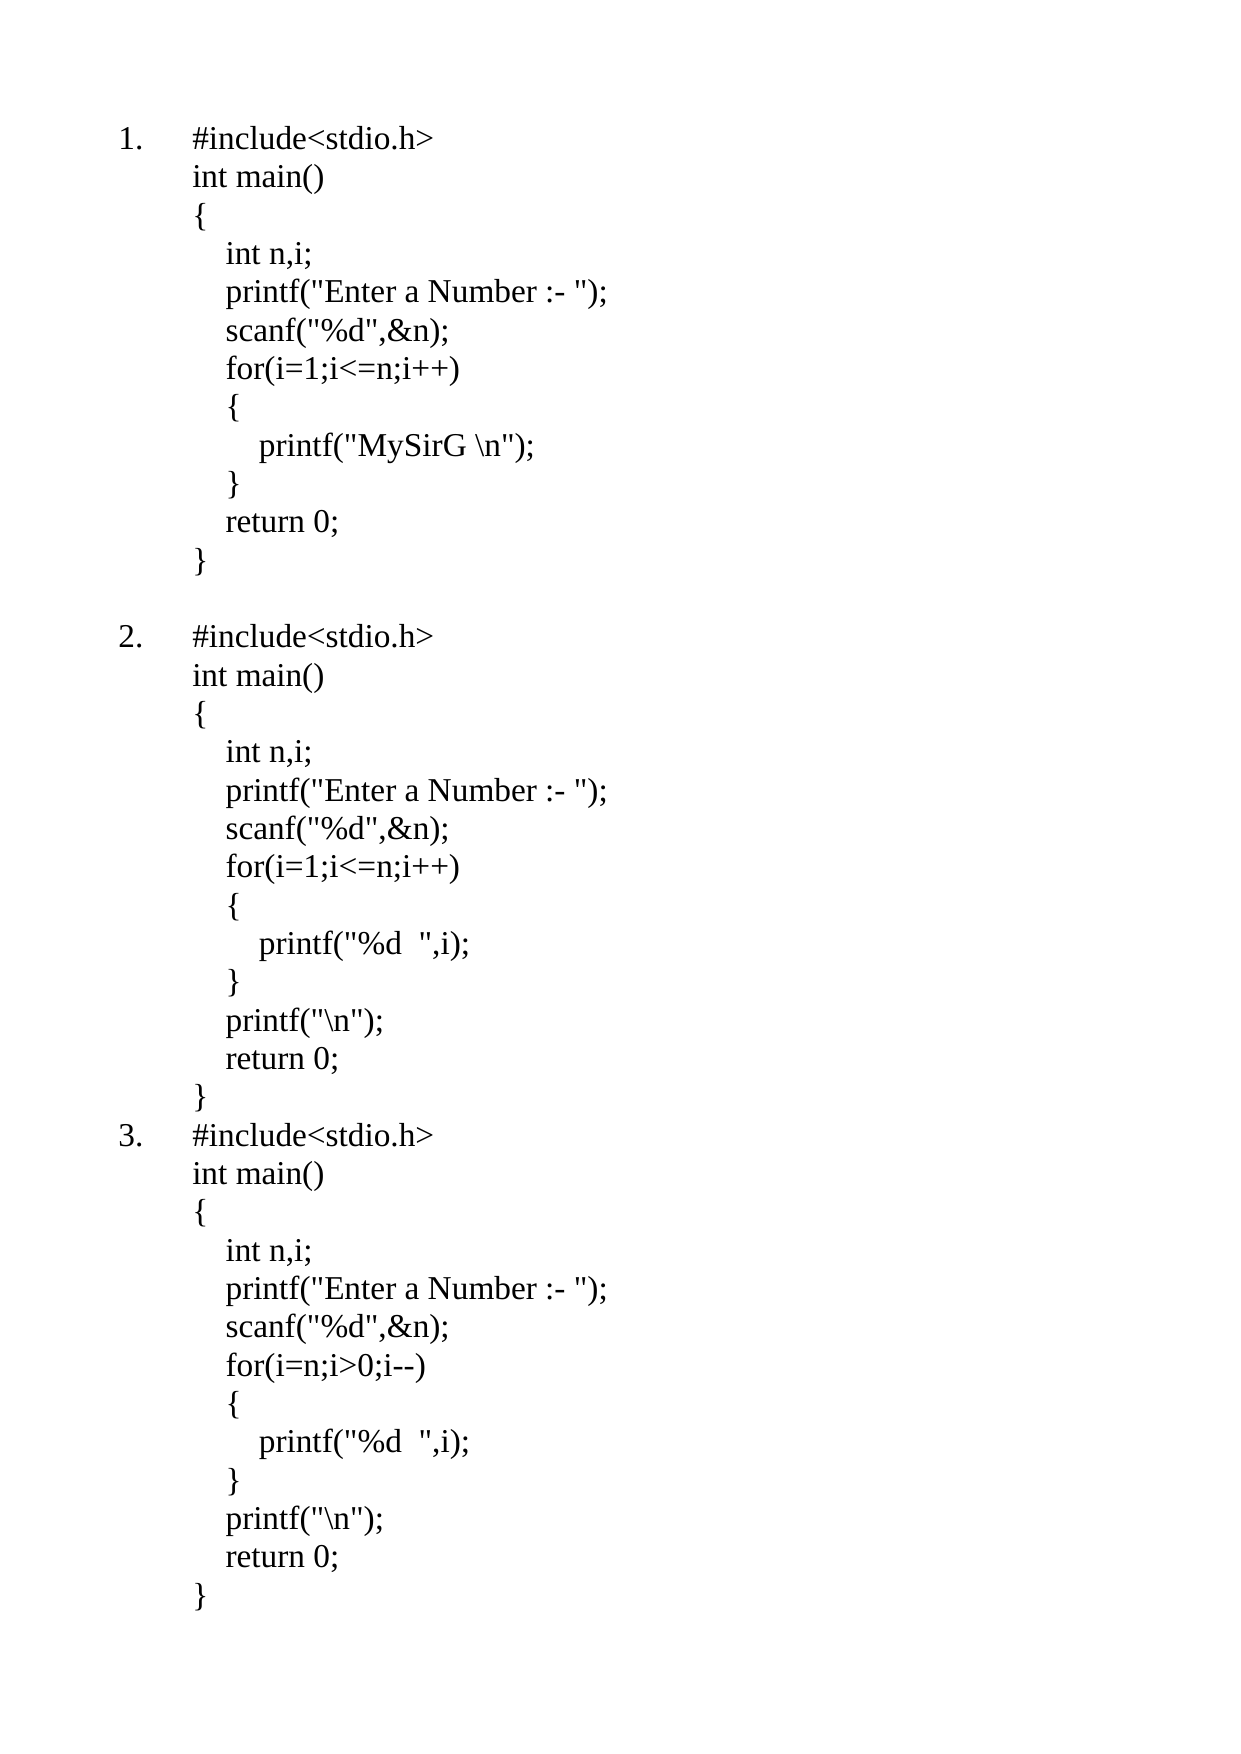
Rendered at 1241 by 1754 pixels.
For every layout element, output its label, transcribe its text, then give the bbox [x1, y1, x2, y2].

text { [118, 693, 1122, 731]
text 3. #include<stdio.h> [118, 1115, 1122, 1153]
text 1. #include<stdio.h> [118, 118, 1122, 156]
text int n,i; [118, 731, 1122, 770]
text } [118, 463, 1122, 501]
text 2. #include<stdio.h> [118, 616, 1122, 655]
text } [118, 1575, 1122, 1613]
text for(i=n;i>0;i--) [118, 1345, 1122, 1383]
text for(i=1;i<=n;i++) [118, 846, 1122, 885]
text int main() [118, 1153, 1122, 1191]
text } [118, 540, 1122, 578]
text { [118, 195, 1122, 233]
text { [118, 885, 1122, 923]
text printf("\n"); [118, 1000, 1122, 1038]
text { [118, 386, 1122, 425]
text scanf("%d",&n); [118, 1306, 1122, 1345]
text return 0; [118, 501, 1122, 540]
text printf("MySirG \n"); [118, 425, 1122, 463]
text scanf("%d",&n); [118, 808, 1122, 846]
text printf("Enter a Number :- "); [118, 770, 1122, 808]
text printf("%d ",i); [118, 1421, 1122, 1460]
text return 0; [118, 1038, 1122, 1076]
text int main() [118, 156, 1122, 195]
text int main() [118, 655, 1122, 693]
text printf("Enter a Number :- "); [118, 1268, 1122, 1306]
text { [118, 1191, 1122, 1230]
text return 0; [118, 1536, 1122, 1575]
text for(i=1;i<=n;i++) [118, 348, 1122, 386]
text } [118, 961, 1122, 1000]
text int n,i; [118, 233, 1122, 271]
text printf("%d ",i); [118, 923, 1122, 961]
text printf("Enter a Number :- "); [118, 271, 1122, 310]
text printf("\n"); [118, 1498, 1122, 1536]
text int n,i; [118, 1230, 1122, 1268]
text } [118, 1076, 1122, 1115]
text { [118, 1383, 1122, 1421]
text scanf("%d",&n); [118, 310, 1122, 348]
text } [118, 1460, 1122, 1498]
